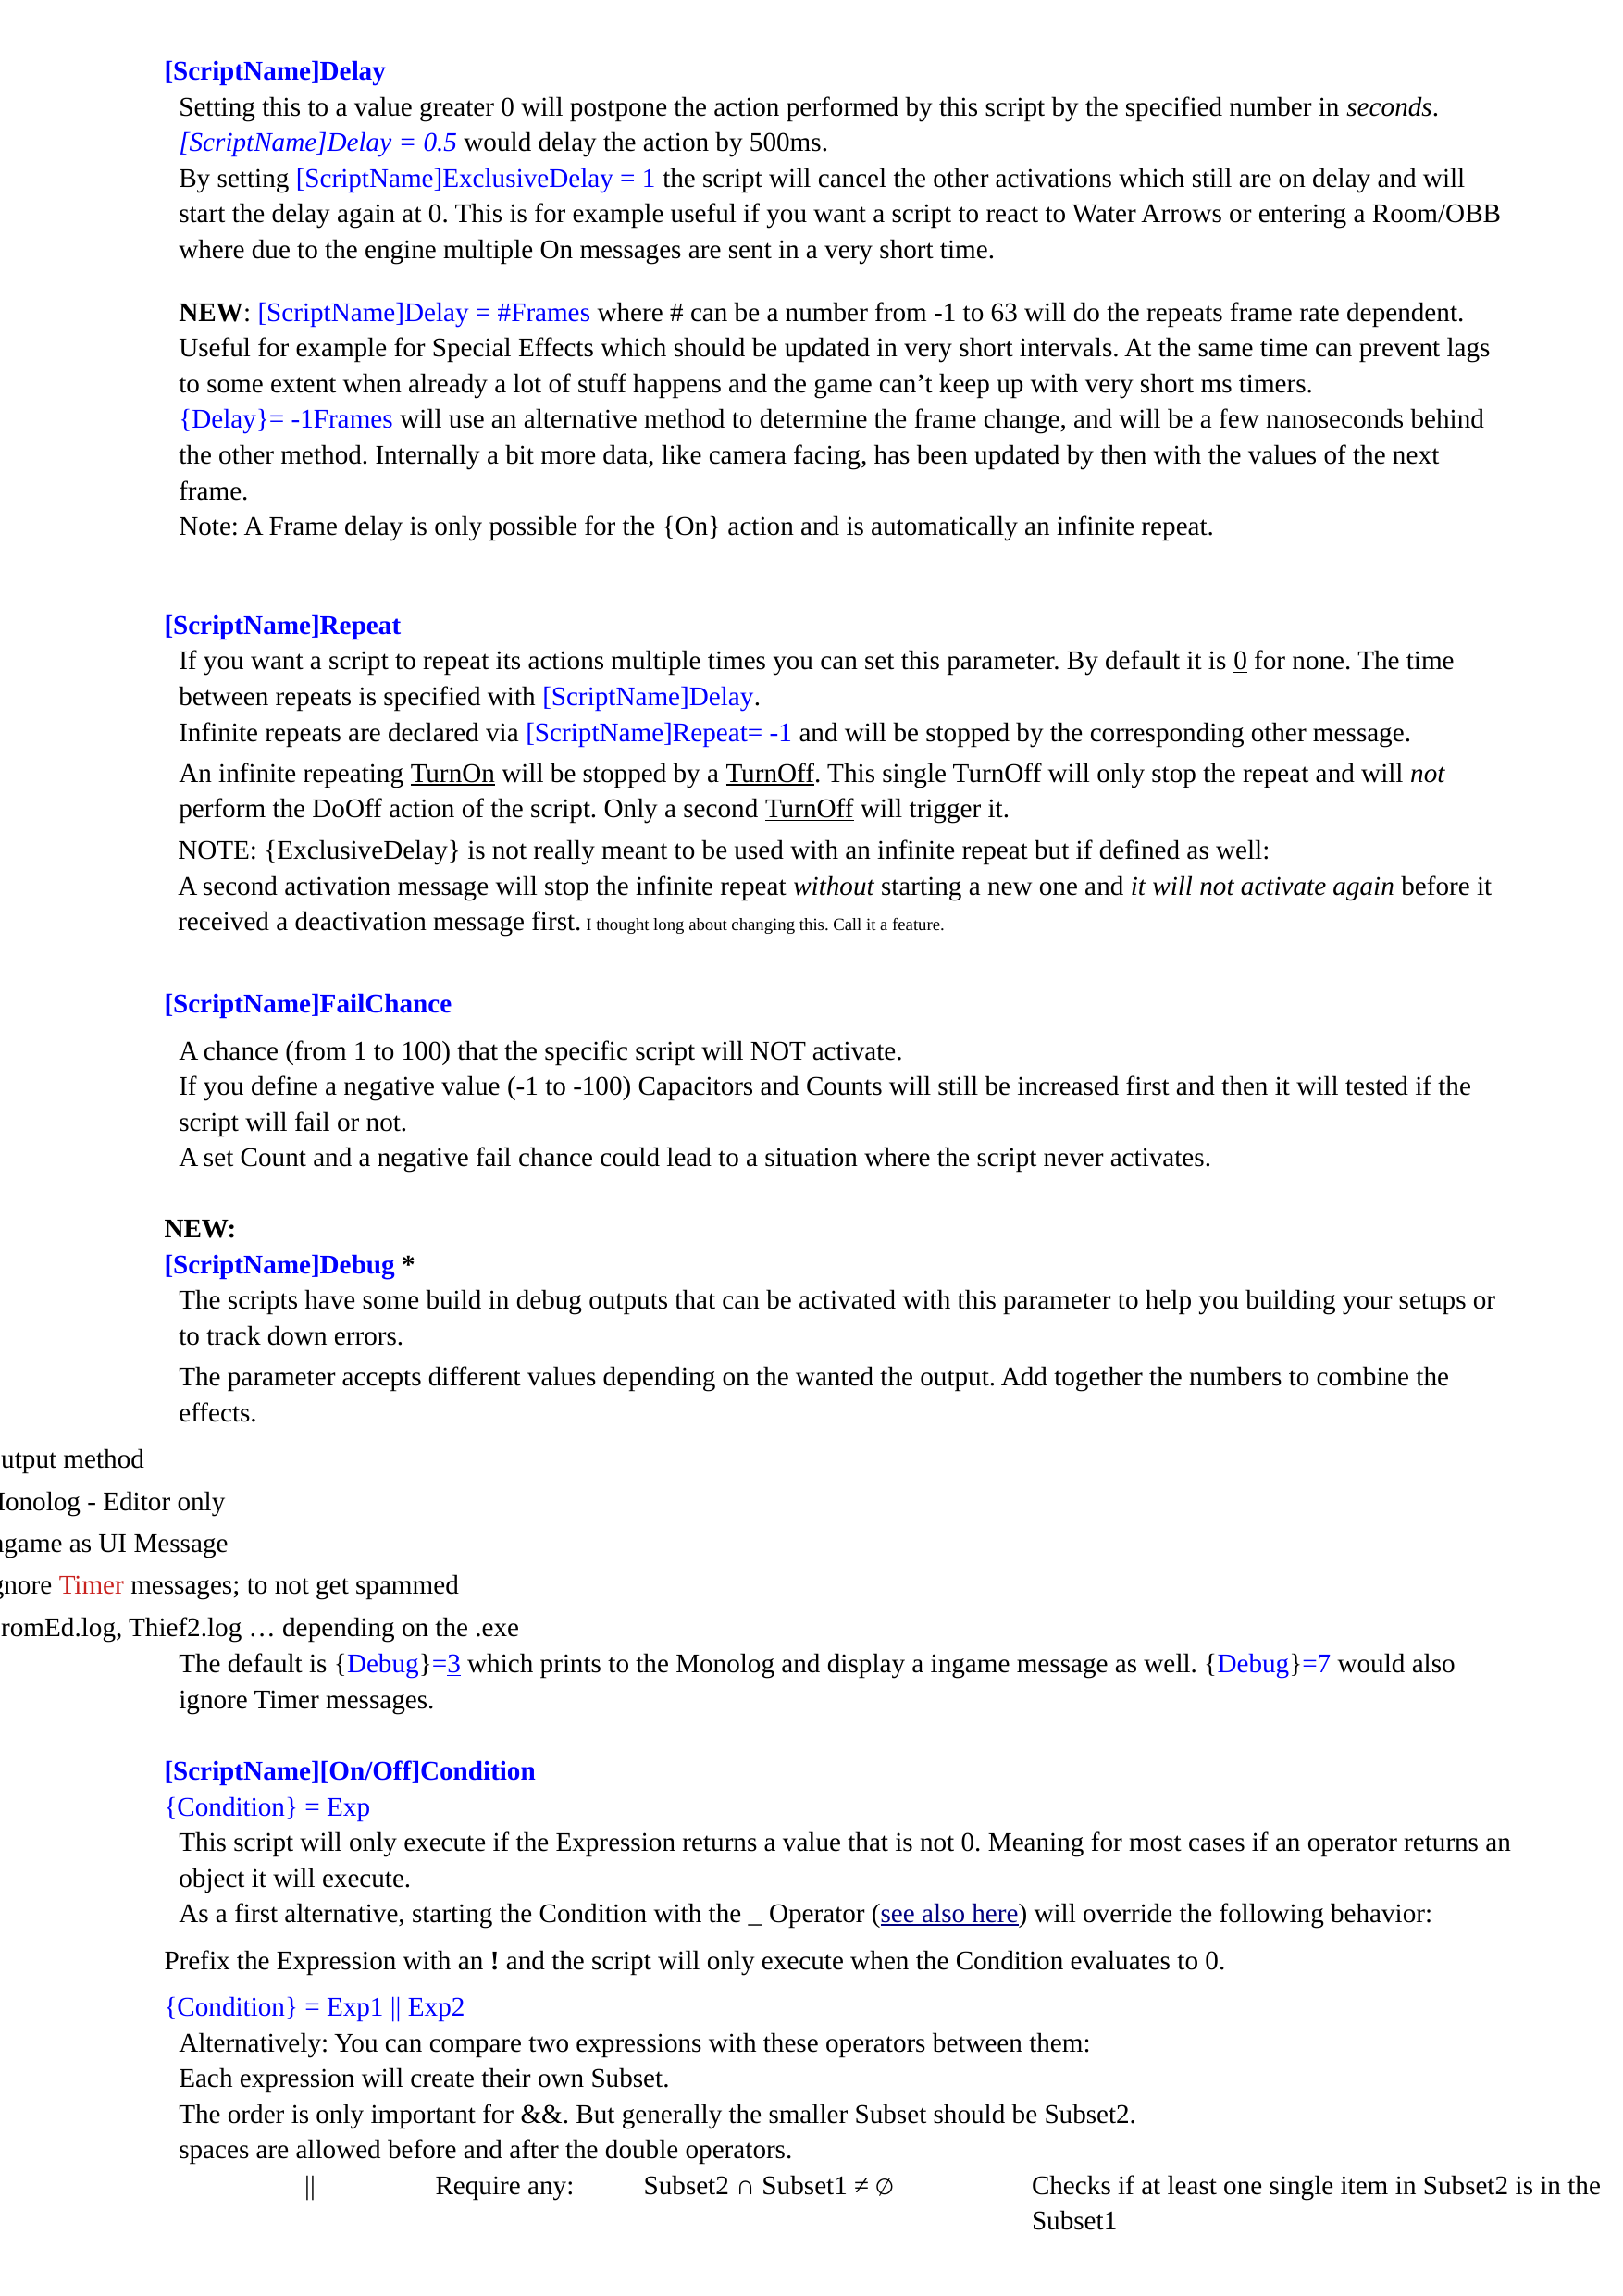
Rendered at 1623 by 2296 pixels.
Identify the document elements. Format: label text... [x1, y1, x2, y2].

table_cell Ignore Timer messages; to not get spammed [0, 1564, 1568, 1606]
text NOTE: {ExclusiveDelay} is not really meant to be used with an infinite repeat but if defined as well: A second activation message will stop the infinite repeat without starting a new one and it will not activate again before it received a deactivation message first. I thought long about changing this. Call it a feature. [178, 834, 1514, 937]
table_cell Ingame as UI Message [0, 1521, 1568, 1564]
text If you want a script to repeat its actions multiple times you can set this parameter. By default it is 0 for none. The time between repeats is specified with [ScriptName]Delay. Infinite repeats are declared via [ScriptName]Repeat= -1 and will be stopped by the corresponding other message. [179, 645, 1514, 747]
text Each expression will create their own Subset. The order is only important for &&. But generally the smaller Subset should be Subset2. spaces are allowed before and after the double operators. [179, 2062, 1514, 2165]
text The default is {Debug}=3 which prints to the Monolog and display a ingame message as well. {Debug}=7 would also ignore Timer messages. [179, 1648, 1514, 1715]
text The scripts have some build in debug outputs that can be activated with this parameter to help you building your setups or to track down errors. [179, 1284, 1514, 1350]
text [ScriptName]Delay [164, 55, 1514, 86]
text NEW: [ScriptName]Delay = #Frames where # can be a number from -1 to 63 will do the repeats frame rate dependent. Useful for example for Special Effects which should be updated in very short intervals. At the same time can prevent lags to some extent when already a lot of stuff happens and the game can’t keep up with very short ms timers. {Delay}= -1Frames will use an alternative method to determine the frame change, and will be a few nanoseconds behind the other method. Internally a bit more data, like camera facing, has been updated by then with the values of the next frame. Note: A Frame delay is only possible for the {On} action and is automatically an infinite repeat. [179, 296, 1514, 541]
text An infinite repeating TurnOn will be stopped by a TurnOff. This single TurnOff will only stop the repeat and will not perform the DoOff action of the script. Only a second TurnOff will trigger it. [179, 757, 1514, 824]
text NEW: [164, 1212, 1514, 1244]
table_cell Monolog - Editor only [0, 1480, 1568, 1521]
text {Condition} = Exp [164, 1791, 1514, 1821]
text This script will only execute if the Expression returns a value that is not 0. Meaning for most cases if an operator returns an object it will execute. As a first alternative, starting the Condition with the _ Operator (see also here) will override the following behavior: [179, 1826, 1514, 1929]
table_header Require any: Subset2 ∩ Subset1 ≠ ∅ [435, 2169, 1032, 2236]
table_header || [184, 2169, 435, 2236]
text Setting this to a value greater 0 will postpone the action performed by this script by the specified number in seconds. [ScriptName]Delay = 0.5 would delay the action by 500ms. By setting [ScriptName]ExclusiveDelay = 1 the script will cancel the other activations which still are on delay and will start the delay again at 0. This is for example useful if you want a script to react to Water Arrows or entering a Room/OBB where due to the engine multiple On messages are sent in a very short time. [179, 91, 1514, 264]
table_header Output method [0, 1438, 1568, 1480]
text [ScriptName]Debug * [164, 1248, 1514, 1279]
text Alternatively: You can compare two expressions with these operators between them: [179, 2027, 1514, 2057]
text The parameter accepts different values depending on the wanted the output. Add together the numbers to combine the effects. [179, 1360, 1514, 1427]
text Prefix the Expression with an ! and the script will only execute when the Condition evaluates to 0. [164, 1944, 1514, 1975]
text [ScriptName]Repeat [164, 609, 1514, 640]
text [ScriptName][On/Off]Condition [164, 1755, 1514, 1786]
table_cell DromEd.log, Thief2.log … depending on the .exe [0, 1606, 1568, 1648]
text A chance (from 1 to 100) that the specific script will NOT activate. If you define a negative value (-1 to -100) Capacitors and Counts will still be increased first and then it will tested if the script will fail or not. A set Count and a negative fail chance could lead to a situation where the script never activates. [179, 1035, 1514, 1208]
text {Condition} = Exp1 || Exp2 [164, 1991, 1514, 2022]
table_header Checks if at least one single item in Subset2 is in the Subset1 [1032, 2169, 1623, 2236]
text [ScriptName]FailChance [164, 952, 1514, 1019]
